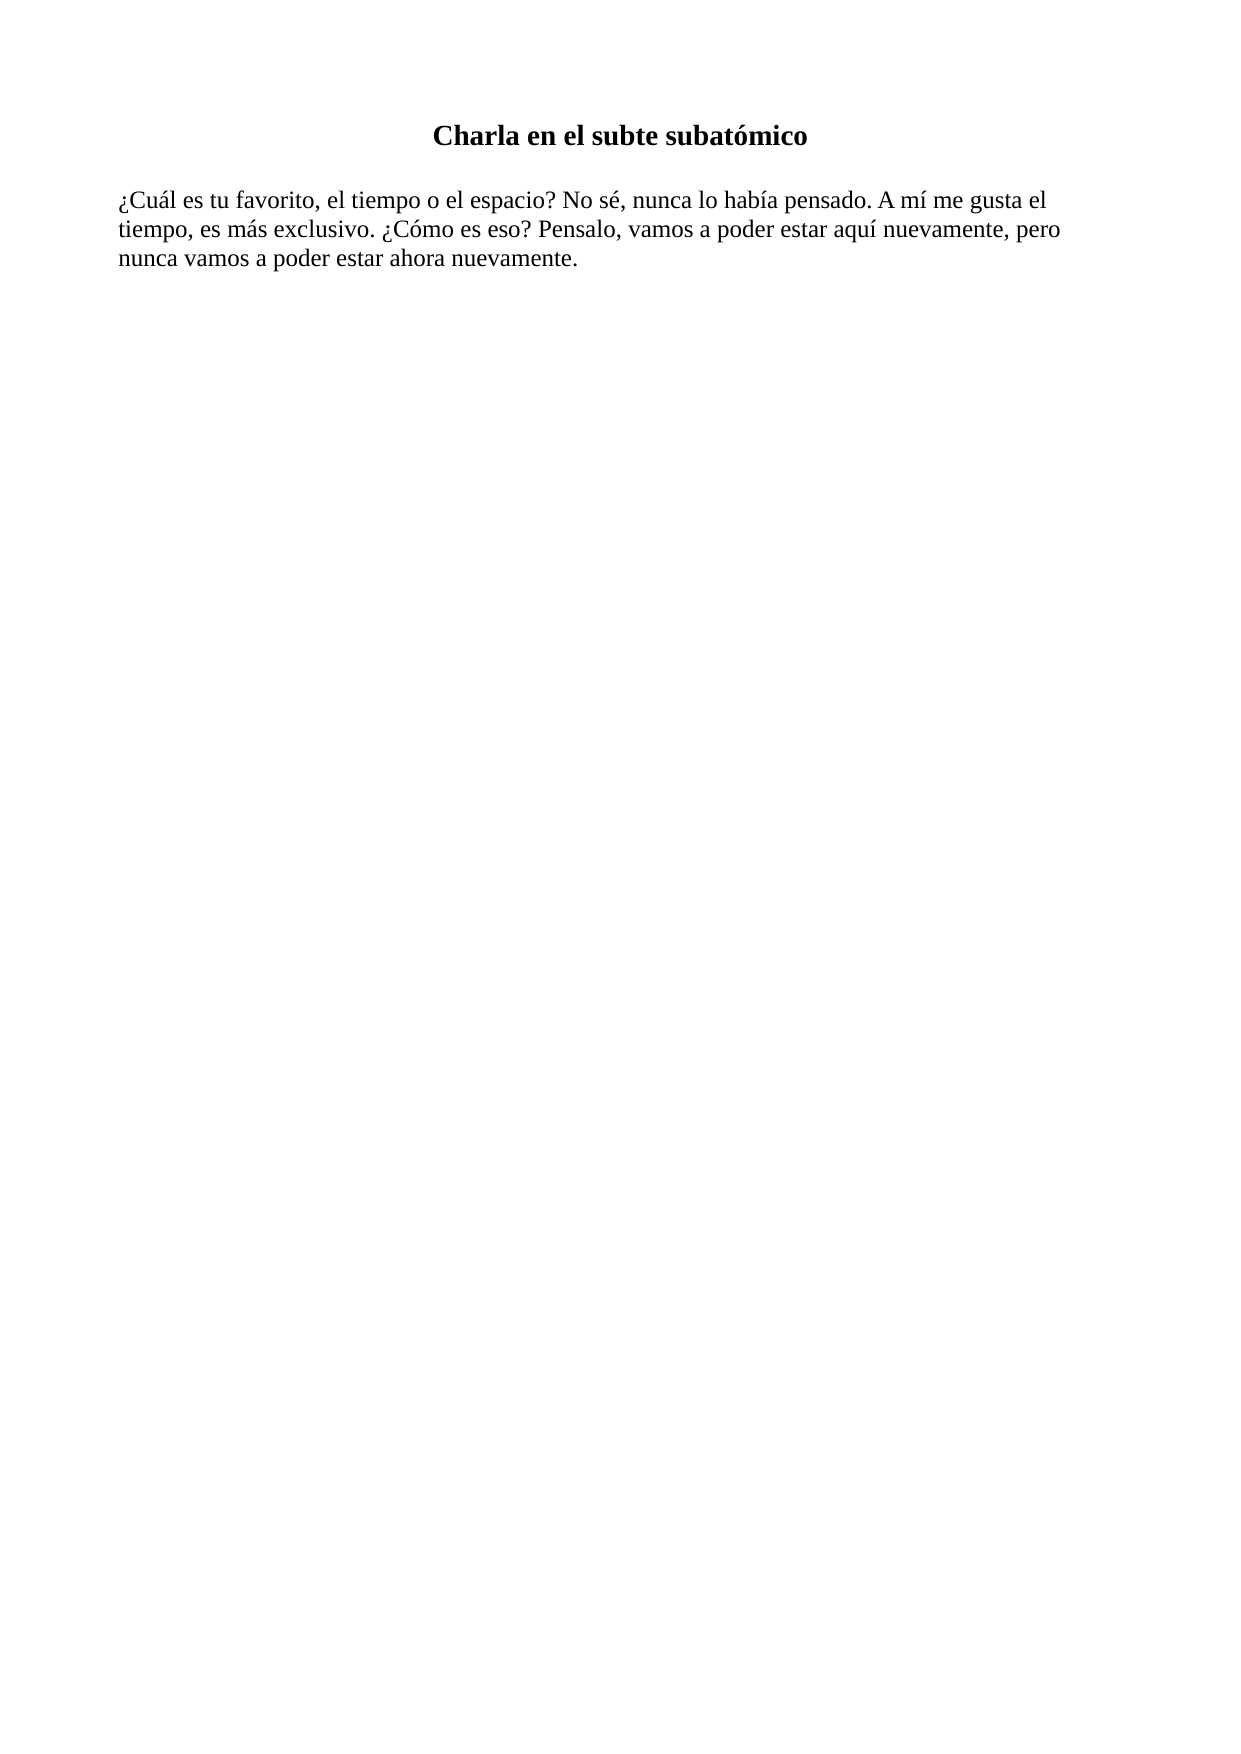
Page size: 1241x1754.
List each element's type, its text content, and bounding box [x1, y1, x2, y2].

text ¿Cuál es tu favorito, el tiempo o el espacio? No sé, nunca lo había pensado. A mí me gusta el tiempo, es más exclusivo. ¿Cómo es eso? Pensalo, vamos a poder estar aquí nuevamente, pero nunca vamos a poder estar ahora nuevamente. [118, 185, 1122, 271]
text Charla en el subte subatómico [118, 118, 1122, 152]
